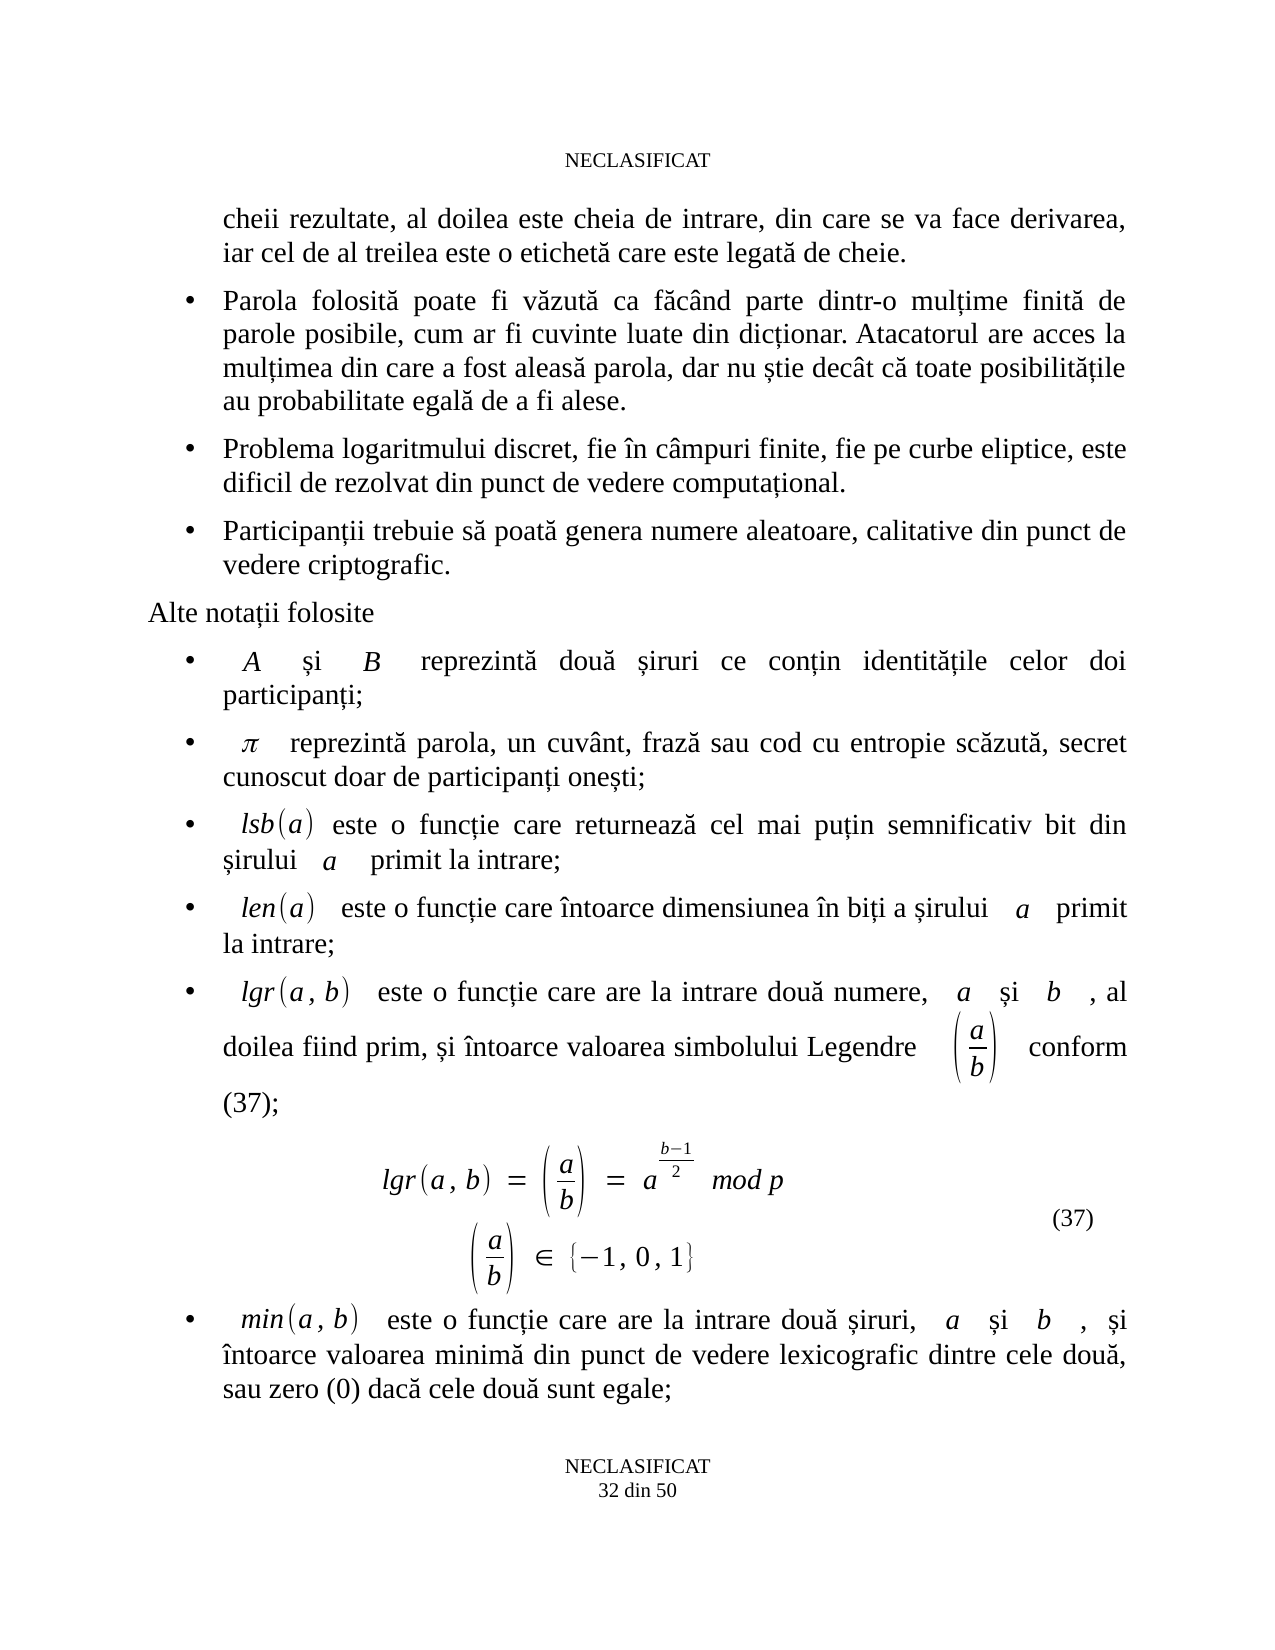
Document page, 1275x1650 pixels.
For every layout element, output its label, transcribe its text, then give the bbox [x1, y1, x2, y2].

list este o funcție care returnează cel mai puțin semnificativ bit din șirului primit la intrare; [185, 807, 1127, 876]
list este o funcție care are la intrare două șiruri, și , și întoarce valoarea minimă din punct de vedere lexicografic dintre cele două, sau zero (0) dacă cele două sunt egale; [185, 1302, 1127, 1404]
table_header (37) [1019, 1134, 1127, 1302]
list Parola folosită poate fi văzută ca făcând parte dintr-o mulțime finită de parole posibile, cum ar fi cuvinte luate din dicționar. Atacatorul are acces la mulțimea din care a fost aleasă parola, dar nu știe decât că toate posibilitățile au probabilitate egală de a fi alese. [185, 283, 1127, 417]
list este o funcție care întoarce dimensiunea în biți a șirului primit la intrare; [185, 891, 1127, 960]
list Problema logaritmului discret, fie în câmpuri finite, fie pe curbe eliptice, este dificil de rezolvat din punct de vedere computațional. [185, 432, 1127, 499]
list Participanții trebuie să poată genera numere aleatoare, calitative din punct de vedere criptografic. [185, 513, 1127, 581]
text Alte notații folosite [148, 595, 1127, 629]
list și reprezintă două șiruri ce conțin identitățile celor doi participanți; [185, 643, 1127, 711]
list reprezintă parola, un cuvânt, frază sau cod cu entropie scăzută, secret cunoscut doar de participanți onești; [185, 725, 1127, 792]
list Funcția este o funcție de derivare de chei, care respectă standardul NIST [12]. Primul parametru reprezintă dimensiunea dorită a cheii rezultate, al doilea este cheia de intrare, din care se va face derivarea, iar cel de al treilea este o etichetă care este legată de cheie. [185, 201, 1127, 268]
table_header [148, 1134, 1018, 1302]
list este o funcție care are la intrare două numere, și , al doilea fiind prim, și întoarce valoarea simbolului Legendre conform (37); [185, 974, 1127, 1119]
